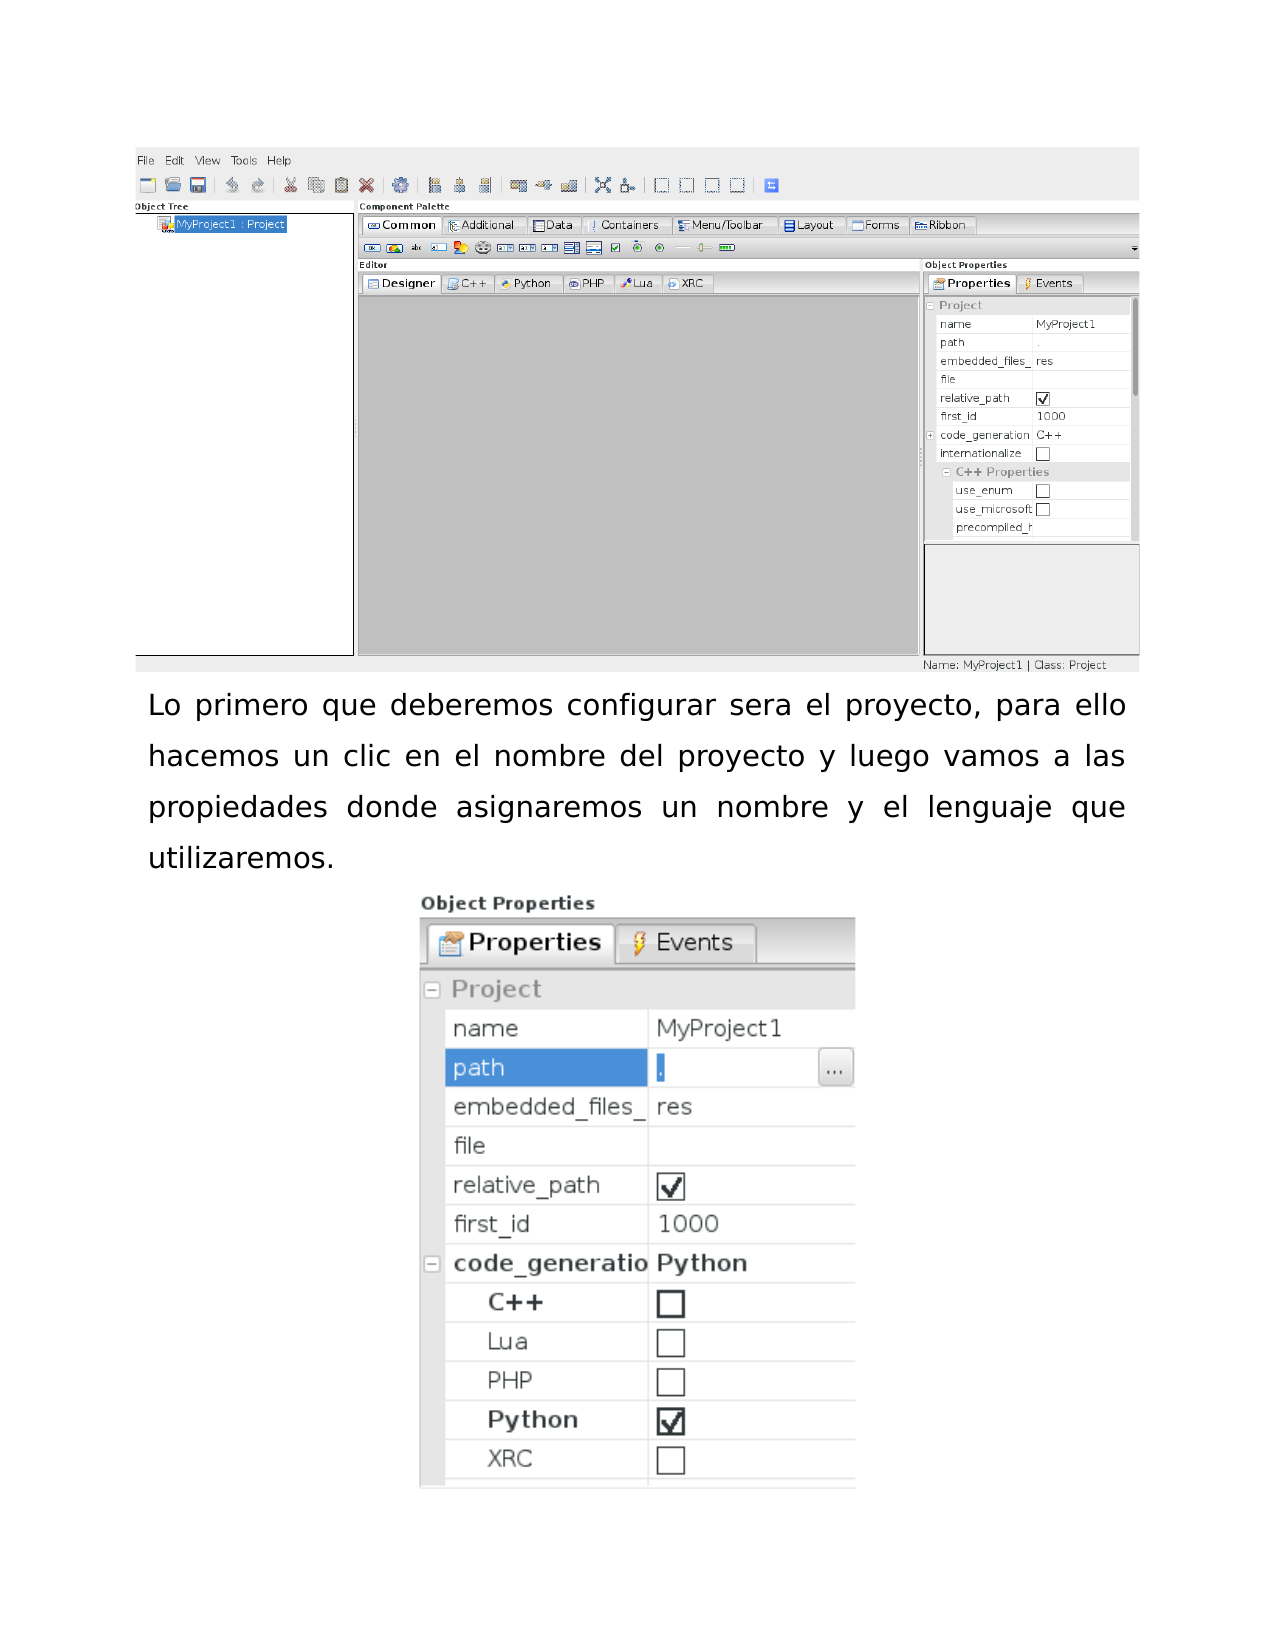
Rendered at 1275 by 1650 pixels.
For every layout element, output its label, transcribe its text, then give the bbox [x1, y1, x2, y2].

picture [419, 892, 856, 1489]
text Lo primero que deberemos configurar sera el proyecto, para ello hacemos un clic en el nombre del proyecto y luego vamos a las propiedades donde asignaremos un nombre y el lenguaje que utilizaremos. [148, 672, 1127, 875]
picture [135, 147, 1140, 672]
